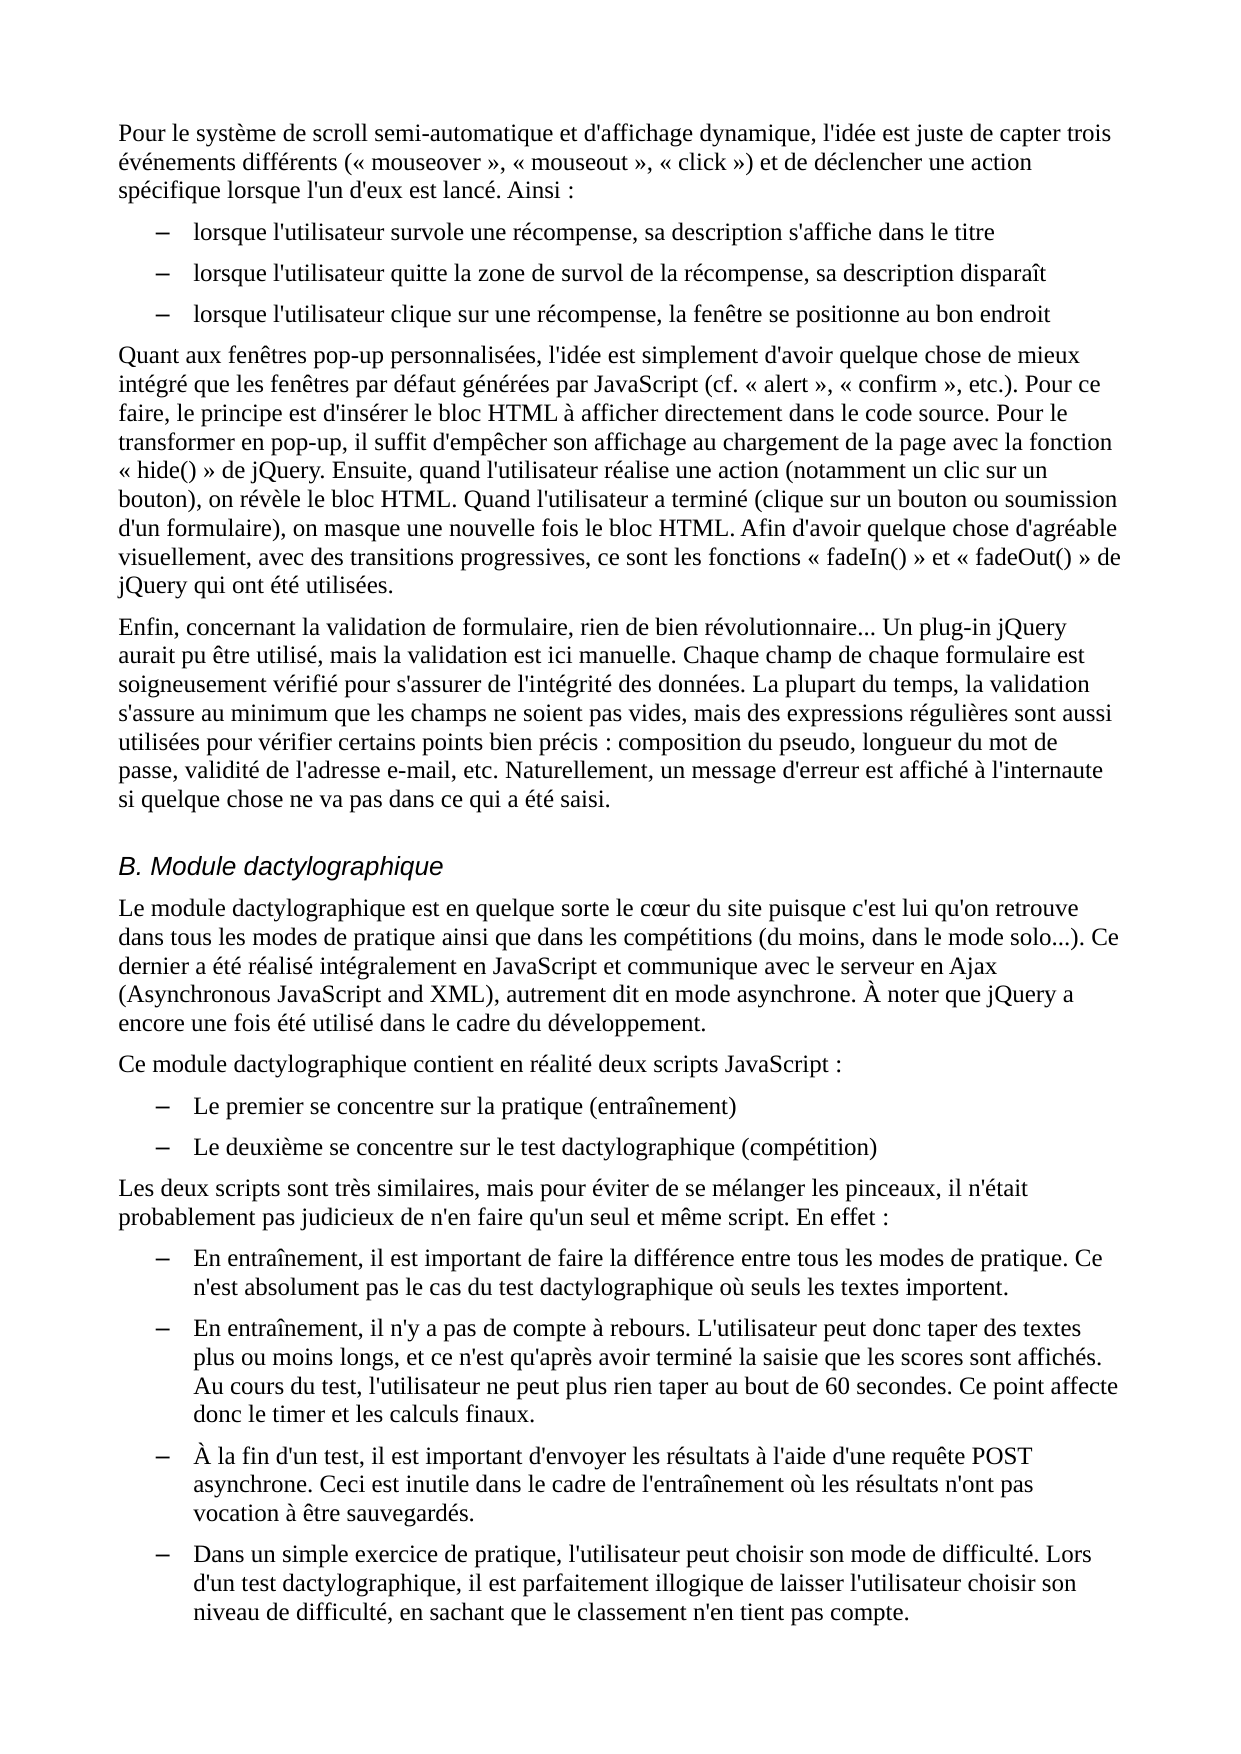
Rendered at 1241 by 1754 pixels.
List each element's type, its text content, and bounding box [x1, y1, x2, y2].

list lorsque l'utilisateur quitte la zone de survol de la récompense, sa description disparaît [156, 258, 1122, 287]
list lorsque l'utilisateur clique sur une récompense, la fenêtre se positionne au bon endroit [156, 299, 1122, 328]
text Quant aux fenêtres pop-up personnalisées, l'idée est simplement d'avoir quelque chose de mieux intégré que les fenêtres par défaut générées par JavaScript (cf. « alert », « confirm », etc.). Pour ce faire, le principe est d'insérer le bloc HTML à afficher directement dans le code source. Pour le transformer en pop-up, il suffit d'empêcher son affichage au chargement de la page avec la fonction « hide() » de jQuery. Ensuite, quand l'utilisateur réalise une action (notamment un clic sur un bouton), on révèle le bloc HTML. Quand l'utilisateur a terminé (clique sur un bouton ou soumission d'un formulaire), on masque une nouvelle fois le bloc HTML. Afin d'avoir quelque chose d'agréable visuellement, avec des transitions progressives, ce sont les fonctions « fadeIn() » et « fadeOut() » de jQuery qui ont été utilisées. [118, 341, 1122, 599]
text Le module dactylographique est en quelque sorte le cœur du site puisque c'est lui qu'on retrouve dans tous les modes de pratique ainsi que dans les compétitions (du moins, dans le mode solo...). Ce dernier a été réalisé intégralement en JavaScript et communique avec le serveur en Ajax (Asynchronous JavaScript and XML), autrement dit en mode asynchrone. À noter que jQuery a encore une fois été utilisé dans le cadre du développement. [118, 893, 1122, 1037]
list Dans un simple exercice de pratique, l'utilisateur peut choisir son mode de difficulté. Lors d'un test dactylographique, il est parfaitement illogique de laisser l'utilisateur choisir son niveau de difficulté, en sachant que le classement n'en tient pas compte. [156, 1539, 1122, 1626]
list En entraînement, il n'y a pas de compte à rebours. L'utilisateur peut donc taper des textes plus ou moins longs, et ce n'est qu'après avoir terminé la saisie que les scores sont affichés. Au cours du test, l'utilisateur ne peut plus rien taper au bout de 60 secondes. Ce point affecte donc le timer et les calculs finaux. [156, 1313, 1122, 1428]
text Les deux scripts sont très similaires, mais pour éviter de se mélanger les pinceaux, il n'était probablement pas judicieux de n'en faire qu'un seul et même script. En effet : [118, 1173, 1122, 1231]
text Enfin, concernant la validation de formulaire, rien de bien révolutionnaire... Un plug-in jQuery aurait pu être utilisé, mais la validation est ici manuelle. Chaque champ de chaque formulaire est soigneusement vérifié pour s'assurer de l'intégrité des données. La plupart du temps, la validation s'assure au minimum que les champs ne soient pas vides, mais des expressions régulières sont aussi utilisées pour vérifier certains points bien précis : composition du pseudo, longueur du mot de passe, validité de l'adresse e-mail, etc. Naturellement, un message d'erreur est affiché à l'internaute si quelque chose ne va pas dans ce qui a été saisi. [118, 612, 1122, 813]
list En entraînement, il est important de faire la différence entre tous les modes de pratique. Ce n'est absolument pas le cas du test dactylographique où seuls les textes importent. [156, 1243, 1122, 1301]
list Le premier se concentre sur la pratique (entraînement) [156, 1091, 1122, 1119]
list lorsque l'utilisateur survole une récompense, sa description s'affiche dans le titre [156, 217, 1122, 246]
list Le deuxième se concentre sur le test dactylographique (compétition) [156, 1132, 1122, 1161]
text Pour le système de scroll semi-automatique et d'affichage dynamique, l'idée est juste de capter trois événements différents (« mouseover », « mouseout », « click ») et de déclencher une action spécifique lorsque l'un d'eux est lancé. Ainsi : [118, 118, 1122, 204]
subtitle B. Module dactylographique [118, 851, 1122, 881]
list À la fin d'un test, il est important d'envoyer les résultats à l'aide d'une requête POST asynchrone. Ceci est inutile dans le cadre de l'entraînement où les résultats n'ont pas vocation à être sauvegardés. [156, 1441, 1122, 1527]
text Ce module dactylographique contient en réalité deux scripts JavaScript : [118, 1049, 1122, 1078]
